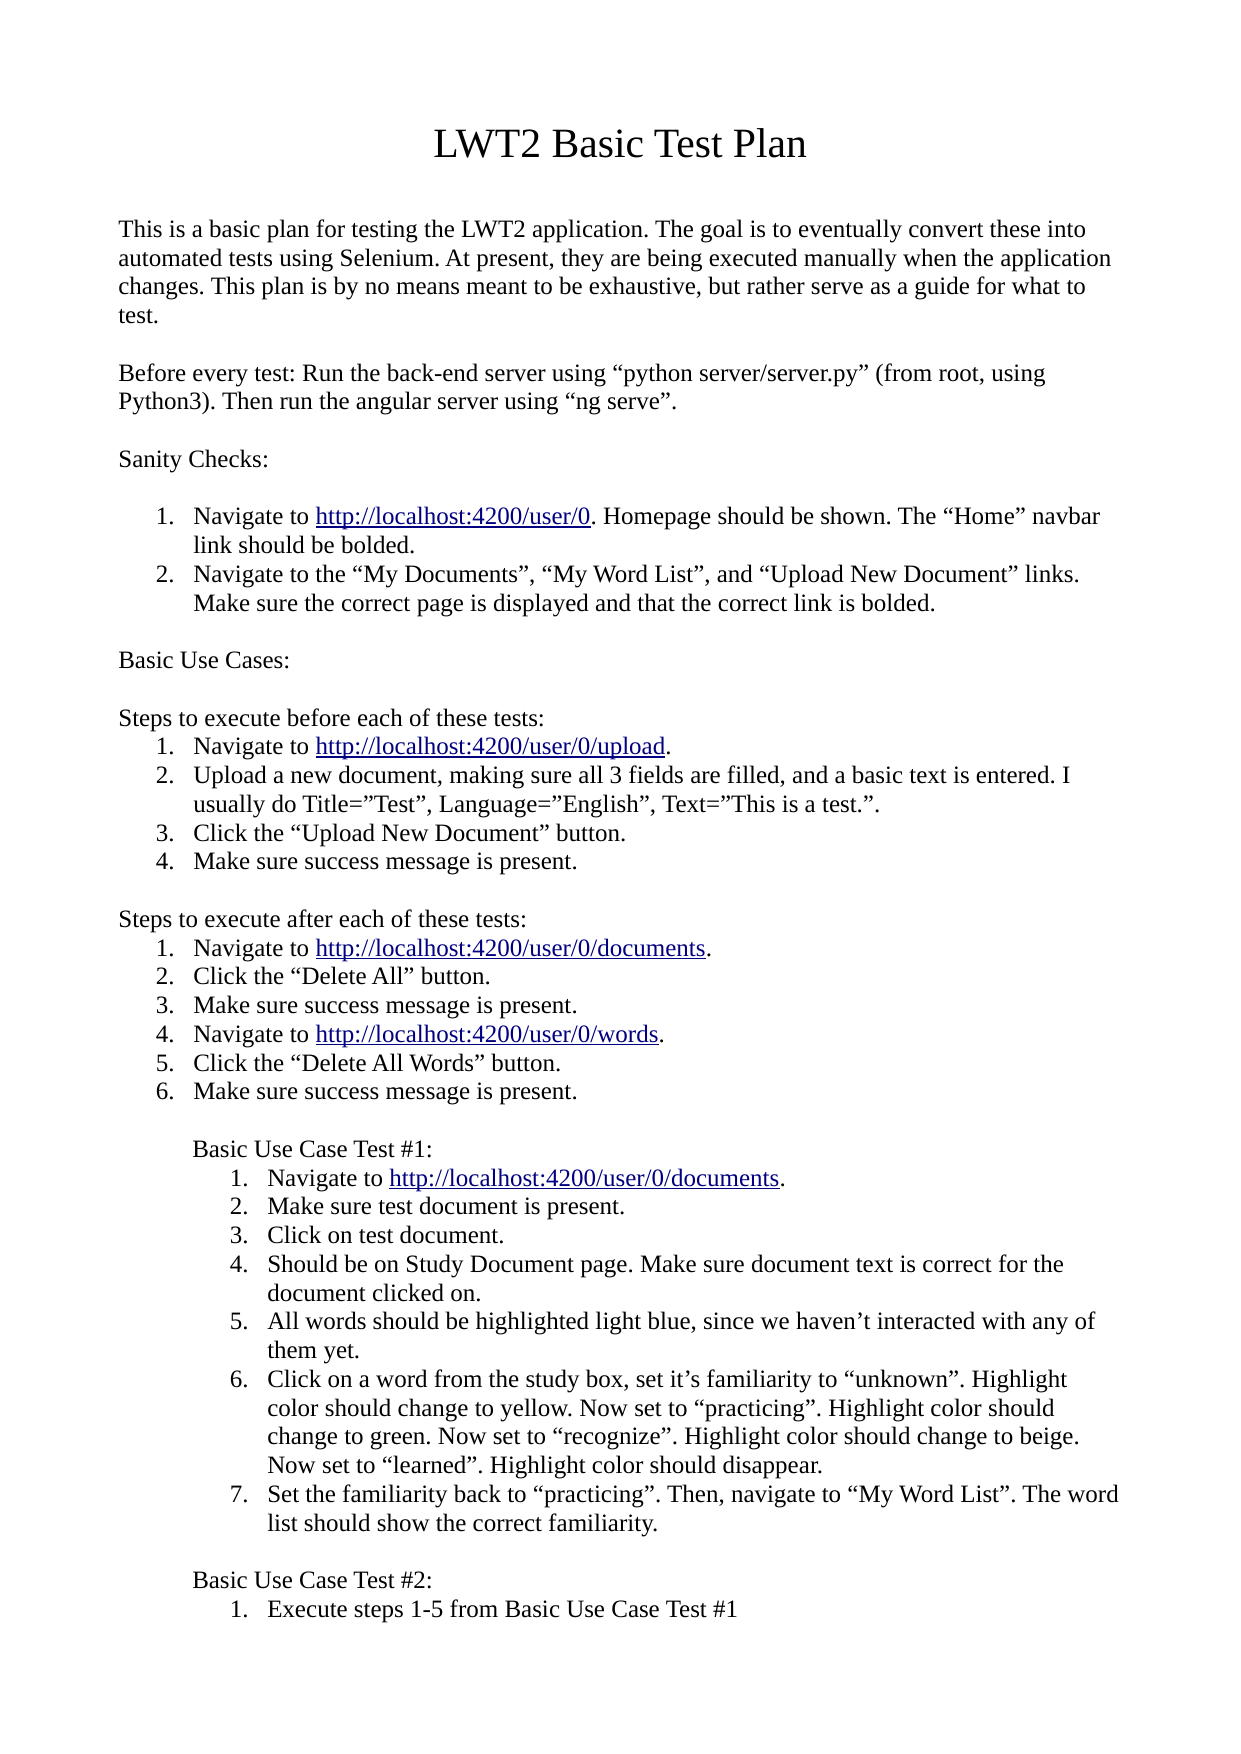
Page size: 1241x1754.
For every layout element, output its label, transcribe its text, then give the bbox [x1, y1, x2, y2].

list Execute steps 1-5 from Basic Use Case Test #1 [229, 1594, 1122, 1623]
text LWT2 Basic Test Plan [118, 118, 1122, 166]
list Navigate to the “My Documents”, “My Word List”, and “Upload New Document” links. Make sure the correct page is displayed and that the correct link is bolded. [156, 559, 1122, 616]
text Before every test: Run the back-end server using “python server/server.py” (from root, using Python3). Then run the angular server using “ng serve”. [118, 358, 1122, 415]
list Make sure success message is present. [156, 846, 1122, 875]
list All words should be highlighted light blue, since we haven’t interacted with any of them yet. [229, 1306, 1122, 1364]
list Upload a new document, making sure all 3 fields are filled, and a basic text is entered. I usually do Title=”Test”, Language=”English”, Text=”This is a test.”. [156, 760, 1122, 818]
list Should be on Study Document page. Make sure document text is correct for the document clicked on. [229, 1249, 1122, 1306]
list Click the “Delete All Words” button. [156, 1048, 1122, 1076]
text Basic Use Case Test #1: [118, 1134, 1122, 1163]
list Make sure success message is present. [156, 1076, 1122, 1105]
list Click the “Delete All” button. [156, 961, 1122, 990]
list Navigate to http://localhost:4200/user/0/documents. [156, 933, 1122, 961]
text Steps to execute before each of these tests: [118, 703, 1122, 731]
list Click on test document. [229, 1220, 1122, 1249]
list Navigate to http://localhost:4200/user/0/upload. [156, 731, 1122, 760]
text Basic Use Cases: [118, 645, 1122, 674]
list Make sure test document is present. [229, 1191, 1122, 1220]
text Basic Use Case Test #2: [118, 1565, 1122, 1594]
list Set the familiarity back to “practicing”. Then, navigate to “My Word List”. The word list should show the correct familiarity. [229, 1479, 1122, 1536]
text Steps to execute after each of these tests: [118, 904, 1122, 933]
list Click the “Upload New Document” button. [156, 818, 1122, 846]
list Navigate to http://localhost:4200/user/0/documents. [229, 1163, 1122, 1191]
list Make sure success message is present. [156, 990, 1122, 1019]
text This is a basic plan for testing the LWT2 application. The goal is to eventually convert these into automated tests using Selenium. At present, they are being executed manually when the application changes. This plan is by no means meant to be exhaustive, but rather serve as a guide for what to test. [118, 214, 1122, 329]
list Navigate to http://localhost:4200/user/0. Homepage should be shown. The “Home” navbar link should be bolded. [156, 501, 1122, 559]
list Navigate to http://localhost:4200/user/0/words. [156, 1019, 1122, 1048]
list Click on a word from the study box, set it’s familiarity to “unknown”. Highlight color should change to yellow. Now set to “practicing”. Highlight color should change to green. Now set to “recognize”. Highlight color should change to beige. Now set to “learned”. Highlight color should disappear. [229, 1364, 1122, 1479]
text Sanity Checks: [118, 444, 1122, 473]
